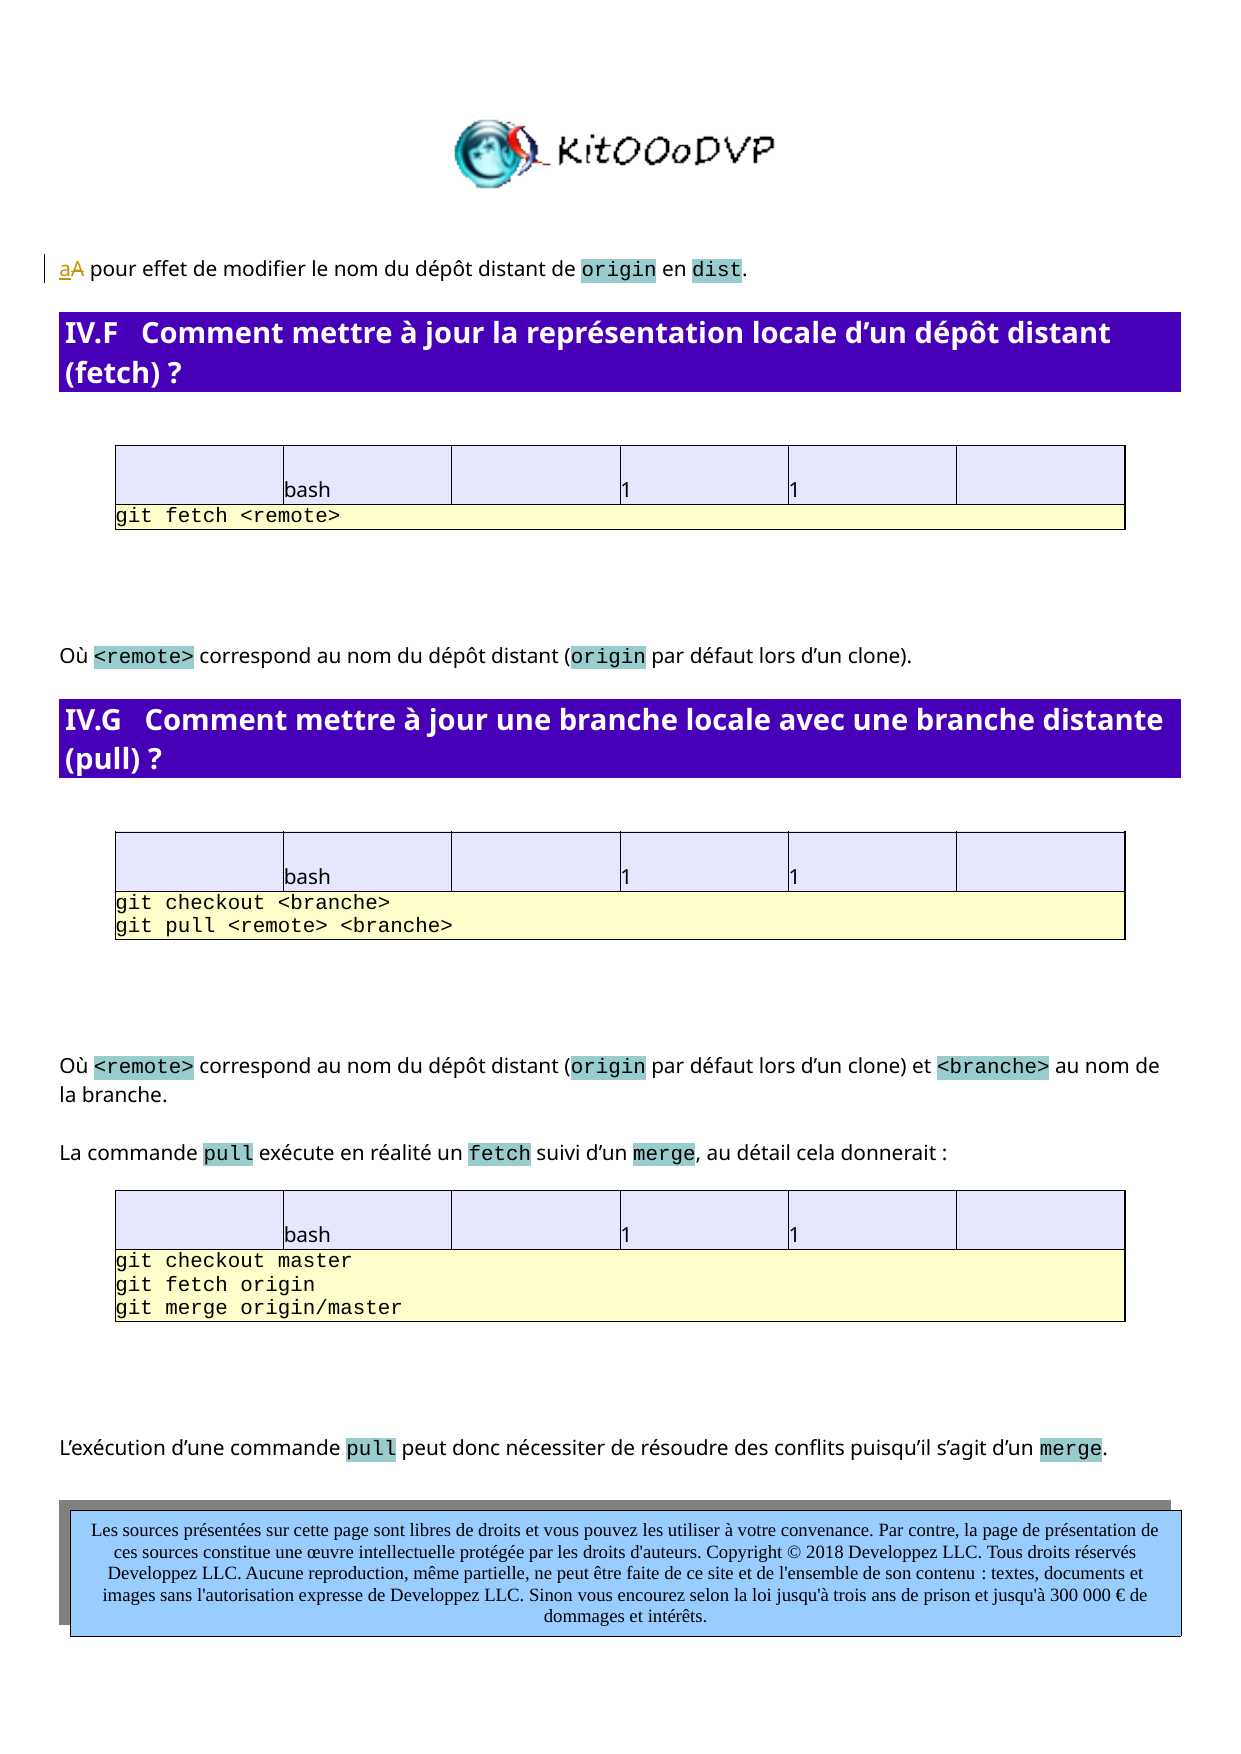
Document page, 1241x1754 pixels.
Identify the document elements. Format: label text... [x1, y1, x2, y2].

table_header 1 [621, 446, 788, 504]
table_header [957, 1191, 1124, 1249]
table_header [957, 833, 1124, 891]
table_header [452, 1191, 620, 1249]
text Où <remote> correspond au nom du dépôt distant (origin par défaut lors d’un clone). [59, 641, 1181, 669]
table_header 1 [789, 833, 956, 891]
table_header [452, 833, 620, 891]
table_header 1 [789, 446, 956, 504]
picture [453, 118, 781, 191]
subtitle Comment mettre à jour la représentation locale d’un dépôt distant (fetch) ? [59, 312, 1181, 392]
table_header bash [284, 446, 451, 504]
table_header 1 [621, 833, 788, 891]
table_header [116, 833, 283, 891]
table_header 1 [621, 1191, 788, 1249]
table_header [116, 446, 283, 504]
table_header [957, 446, 1124, 504]
subtitle Comment mettre à jour une branche locale avec une branche distante (pull) ? [59, 699, 1181, 778]
text a pour effet de modifier le nom du dépôt distant de origin en dist. [59, 254, 1181, 283]
table_header [452, 446, 620, 504]
text L’exécution d’une commande pull peut donc nécessiter de résoudre des conflits puisqu’il s’agit d’un merge. [59, 1433, 1181, 1462]
text Où <remote> correspond au nom du dépôt distant (origin par défaut lors d’un clone) et <branche> au nom de la branche. [59, 1051, 1181, 1108]
table_header bash [284, 1191, 451, 1249]
table_header [116, 1191, 283, 1249]
text La commande pull exécute en réalité un fetch suivi d’un merge, au détail cela donnerait : [59, 1138, 1181, 1166]
table_header 1 [789, 1191, 956, 1249]
table_header bash [284, 833, 451, 891]
